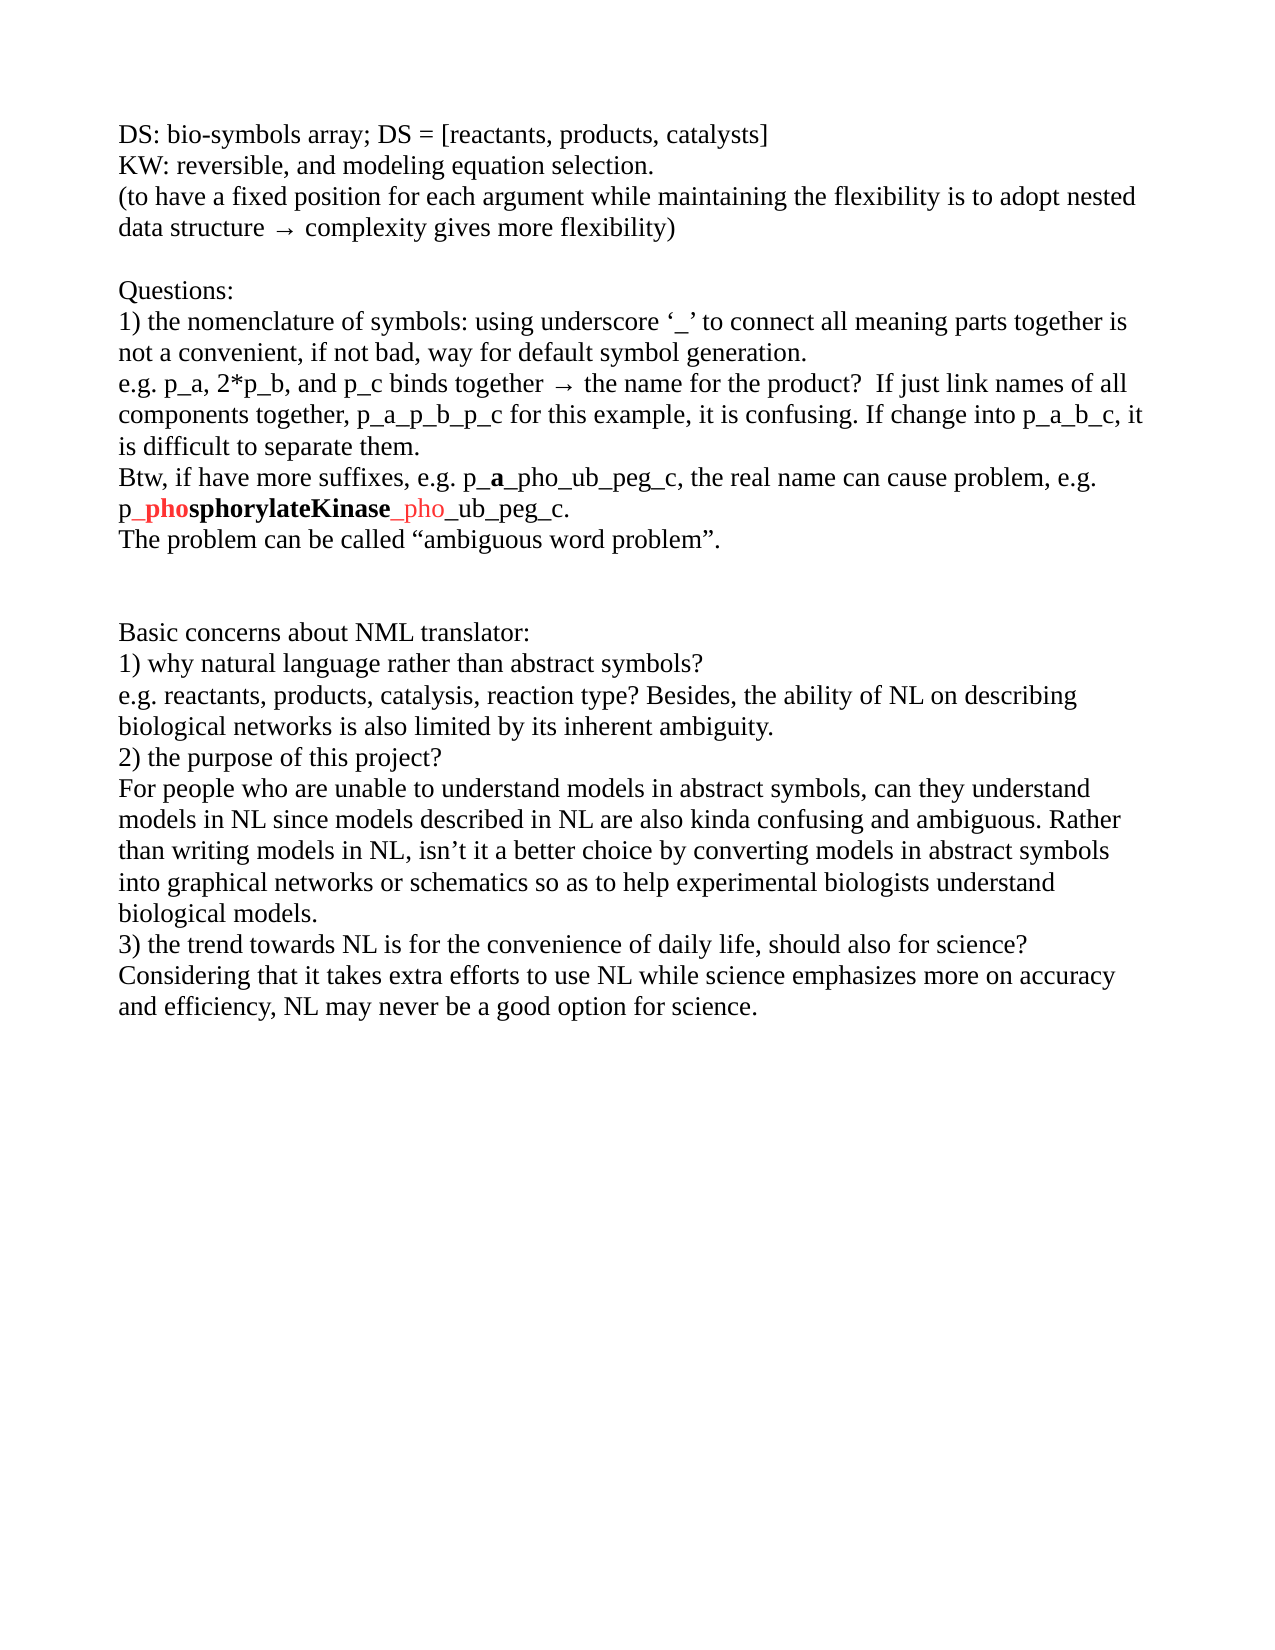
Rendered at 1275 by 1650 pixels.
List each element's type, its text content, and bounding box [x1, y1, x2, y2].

text 1) why natural language rather than abstract symbols? [118, 648, 1157, 679]
text Basic concerns about NML translator: [118, 616, 1157, 648]
text Btw, if have more suffixes, e.g. p_a_pho_ub_peg_c, the real name can cause problem, e.g. p_phosphorylateKinase_pho_ub_peg_c. [118, 461, 1157, 523]
text e.g. reactants, products, catalysis, reaction type? Besides, the ability of NL on describing biological networks is also limited by its inherent ambiguity. [118, 679, 1157, 741]
text KW: reversible, and modeling equation selection. [118, 149, 1157, 180]
text e.g. p_a, 2*p_b, and p_c binds together → the name for the product? If just link names of all components together, p_a_p_b_p_c for this example, it is confusing. If change into p_a_b_c, it is difficult to separate them. [118, 367, 1157, 461]
text Questions: [118, 274, 1157, 305]
text The problem can be called “ambiguous word problem”. [118, 523, 1157, 554]
text (to have a fixed position for each argument while maintaining the flexibility is to adopt nested data structure → complexity gives more flexibility) [118, 180, 1157, 243]
text 2) the purpose of this project? [118, 741, 1157, 772]
text DS: bio-symbols array; DS = [reactants, products, catalysts] [118, 118, 1157, 149]
text For people who are unable to understand models in abstract symbols, can they understand models in NL since models described in NL are also kinda confusing and ambiguous. Rather than writing models in NL, isn’t it a better choice by converting models in abstract symbols into graphical networks or schematics so as to help experimental biologists understand biological models. [118, 772, 1157, 928]
text 3) the trend towards NL is for the convenience of daily life, should also for science? Considering that it takes extra efforts to use NL while science emphasizes more on accuracy and efficiency, NL may never be a good option for science. [118, 928, 1157, 1021]
text 1) the nomenclature of symbols: using underscore ‘_’ to connect all meaning parts together is not a convenient, if not bad, way for default symbol generation. [118, 305, 1157, 367]
